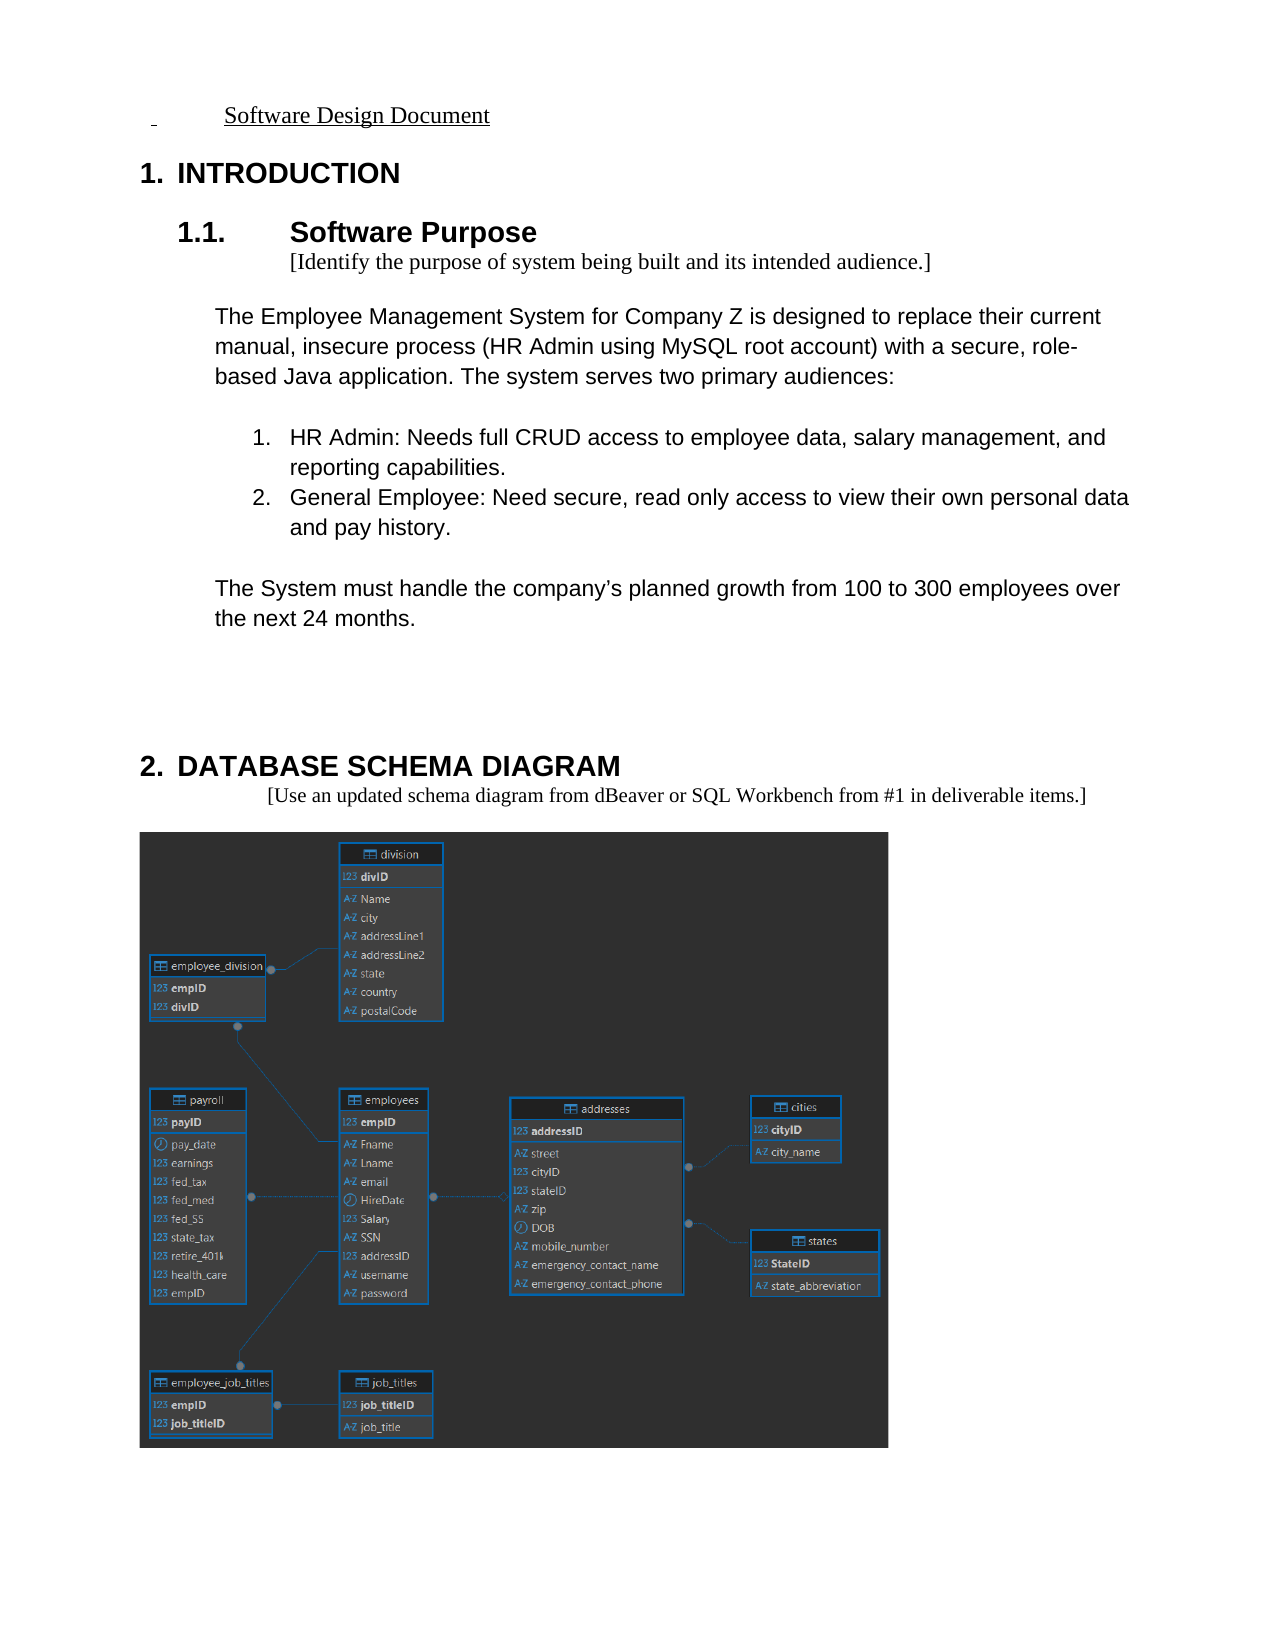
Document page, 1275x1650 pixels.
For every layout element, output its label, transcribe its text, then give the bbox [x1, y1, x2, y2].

picture [139, 832, 889, 1448]
subtitle DATABASE SCHEMA DIAGRAM [139, 748, 1137, 782]
text The System must handle the company’s planned growth from 100 to 300 employees over the next 24 months. [214, 574, 1137, 631]
text The Employee Management System for Company Z is designed to replace their current manual, insecure process (HR Admin using MySQL root account) with a secure, role-based Java application. The system serves two primary audiences: [214, 303, 1137, 389]
text [Identify the purpose of system being built and its intended audience.] [214, 248, 1137, 275]
list HR Admin: Needs full CRUD access to employee data, salary management, and reporting capabilities. [252, 423, 1137, 480]
text [Use an updated schema diagram from dBeaver or SQL Workbench from #1 in deliverable items.] [267, 783, 1137, 807]
subtitle Software Purpose [177, 215, 1137, 248]
subtitle INTRODUCTION [139, 156, 1137, 190]
list General Employee: Need secure, read only access to view their own personal data and pay history. [252, 484, 1137, 541]
